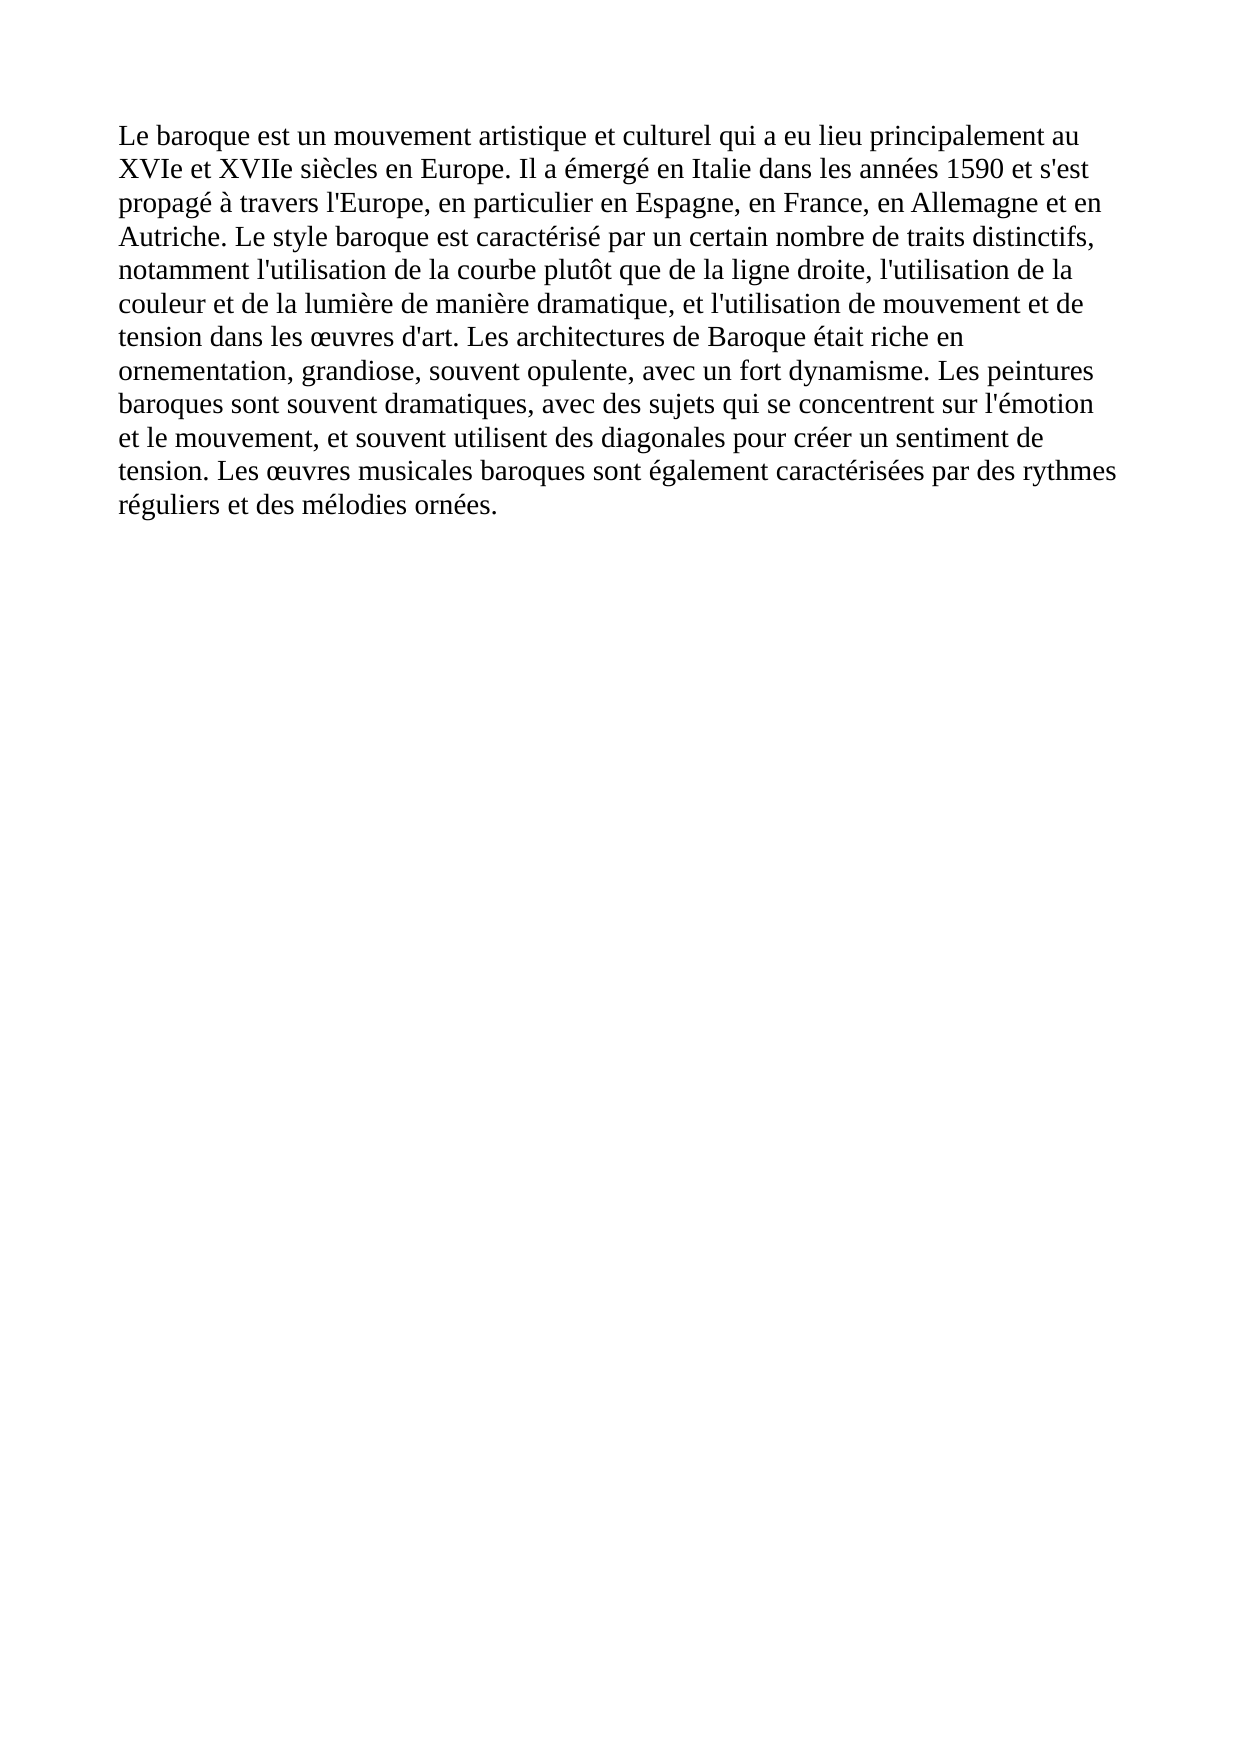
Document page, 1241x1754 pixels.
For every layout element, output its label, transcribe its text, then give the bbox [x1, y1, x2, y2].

text Le baroque est un mouvement artistique et culturel qui a eu lieu principalement au XVIe et XVIIe siècles en Europe. Il a émergé en Italie dans les années 1590 et s'est propagé à travers l'Europe, en particulier en Espagne, en France, en Allemagne et en Autriche. Le style baroque est caractérisé par un certain nombre de traits distinctifs, notamment l'utilisation de la courbe plutôt que de la ligne droite, l'utilisation de la couleur et de la lumière de manière dramatique, et l'utilisation de mouvement et de tension dans les œuvres d'art. Les architectures de Baroque était riche en ornementation, grandiose, souvent opulente, avec un fort dynamisme. Les peintures baroques sont souvent dramatiques, avec des sujets qui se concentrent sur l'émotion et le mouvement, et souvent utilisent des diagonales pour créer un sentiment de tension. Les œuvres musicales baroques sont également caractérisées par des rythmes réguliers et des mélodies ornées. [118, 118, 1122, 521]
